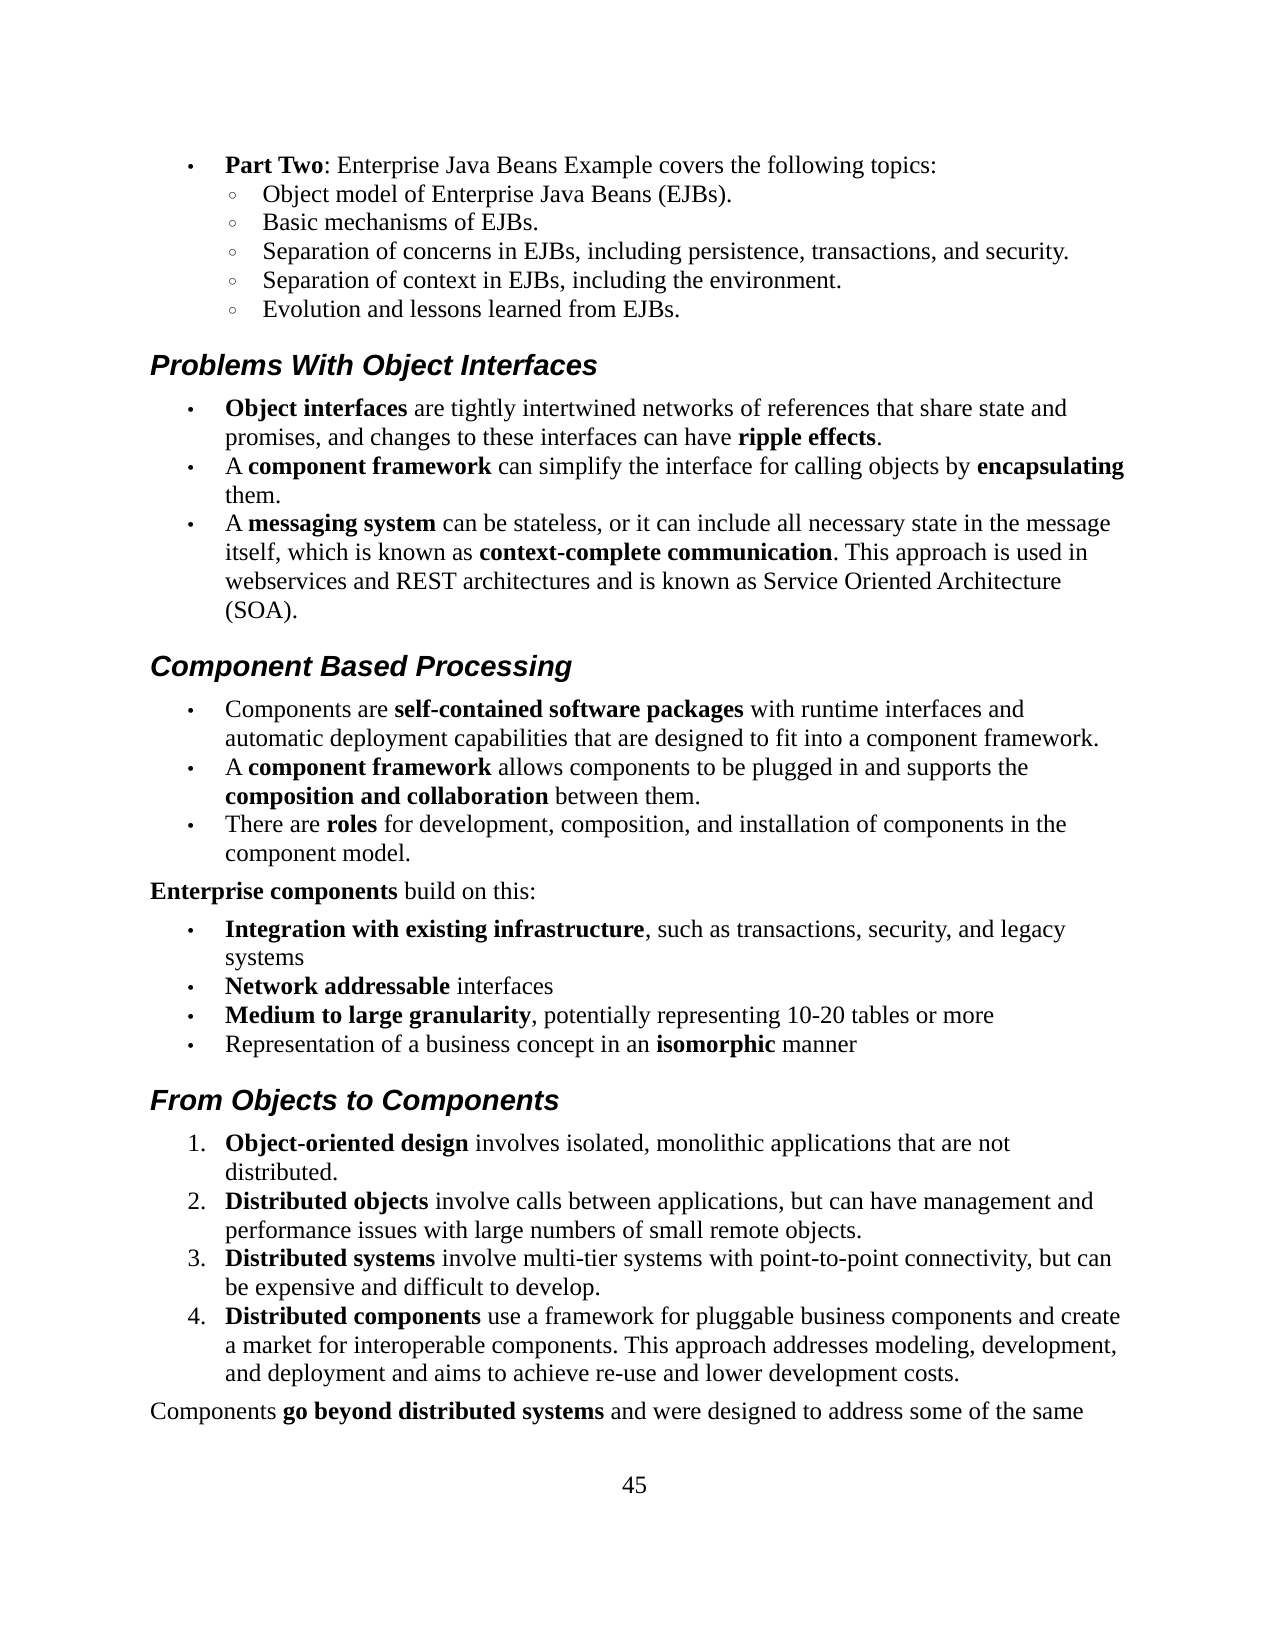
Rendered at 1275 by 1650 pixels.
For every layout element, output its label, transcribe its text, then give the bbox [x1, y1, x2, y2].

list Distributed systems involve multi-tier systems with point-to-point connectivity, but can be expensive and difficult to develop. [187, 1243, 1125, 1301]
list A component framework allows components to be plugged in and supports the composition and collaboration between them. [187, 752, 1125, 809]
list Evolution and lessons learned from EJBs. [225, 294, 1125, 322]
list Medium to large granularity, potentially representing 10-20 tables or more [187, 1000, 1125, 1029]
list Basic mechanisms of EJBs. [225, 207, 1125, 236]
list Separation of context in EJBs, including the environment. [225, 265, 1125, 294]
list Integration with existing infrastructure, such as transactions, security, and legacy systems [187, 914, 1125, 971]
list Representation of a business concept in an isomorphic manner [187, 1029, 1125, 1057]
list Separation of concerns in EJBs, including persistence, transactions, and security. [225, 236, 1125, 265]
list Network addressable interfaces [187, 971, 1125, 1000]
list There are roles for development, composition, and installation of components in the component model. [187, 809, 1125, 867]
text Components go beyond distributed systems and were designed to address some of the same [150, 1396, 1125, 1425]
subtitle From Objects to Components [150, 1082, 1125, 1116]
list A messaging system can be stateless, or it can include all necessary state in the message itself, which is known as context-complete communication. This approach is used in webservices and REST architectures and is known as Service Oriented Architecture (SOA). [187, 508, 1125, 623]
subtitle Component Based Processing [150, 648, 1125, 682]
text Enterprise components build on this: [150, 876, 1125, 905]
list Components are self-contained software packages with runtime interfaces and automatic deployment capabilities that are designed to fit into a component framework. [187, 694, 1125, 752]
subtitle Problems With Object Interfaces [150, 347, 1125, 381]
list A component framework can simplify the interface for calling objects by encapsulating them. [187, 451, 1125, 508]
list Distributed objects involve calls between applications, but can have management and performance issues with large numbers of small remote objects. [187, 1186, 1125, 1243]
list Distributed components use a framework for pluggable business components and create a market for interoperable components. This approach addresses modeling, development, and deployment and aims to achieve re-use and lower development costs. [187, 1301, 1125, 1387]
list Object interfaces are tightly intertwined networks of references that share state and promises, and changes to these interfaces can have ripple effects. [187, 393, 1125, 451]
list Object model of Enterprise Java Beans (EJBs). [225, 179, 1125, 207]
list Part Two: Enterprise Java Beans Example covers the following topics: [187, 150, 1125, 179]
list Object-oriented design involves isolated, monolithic applications that are not distributed. [187, 1128, 1125, 1186]
